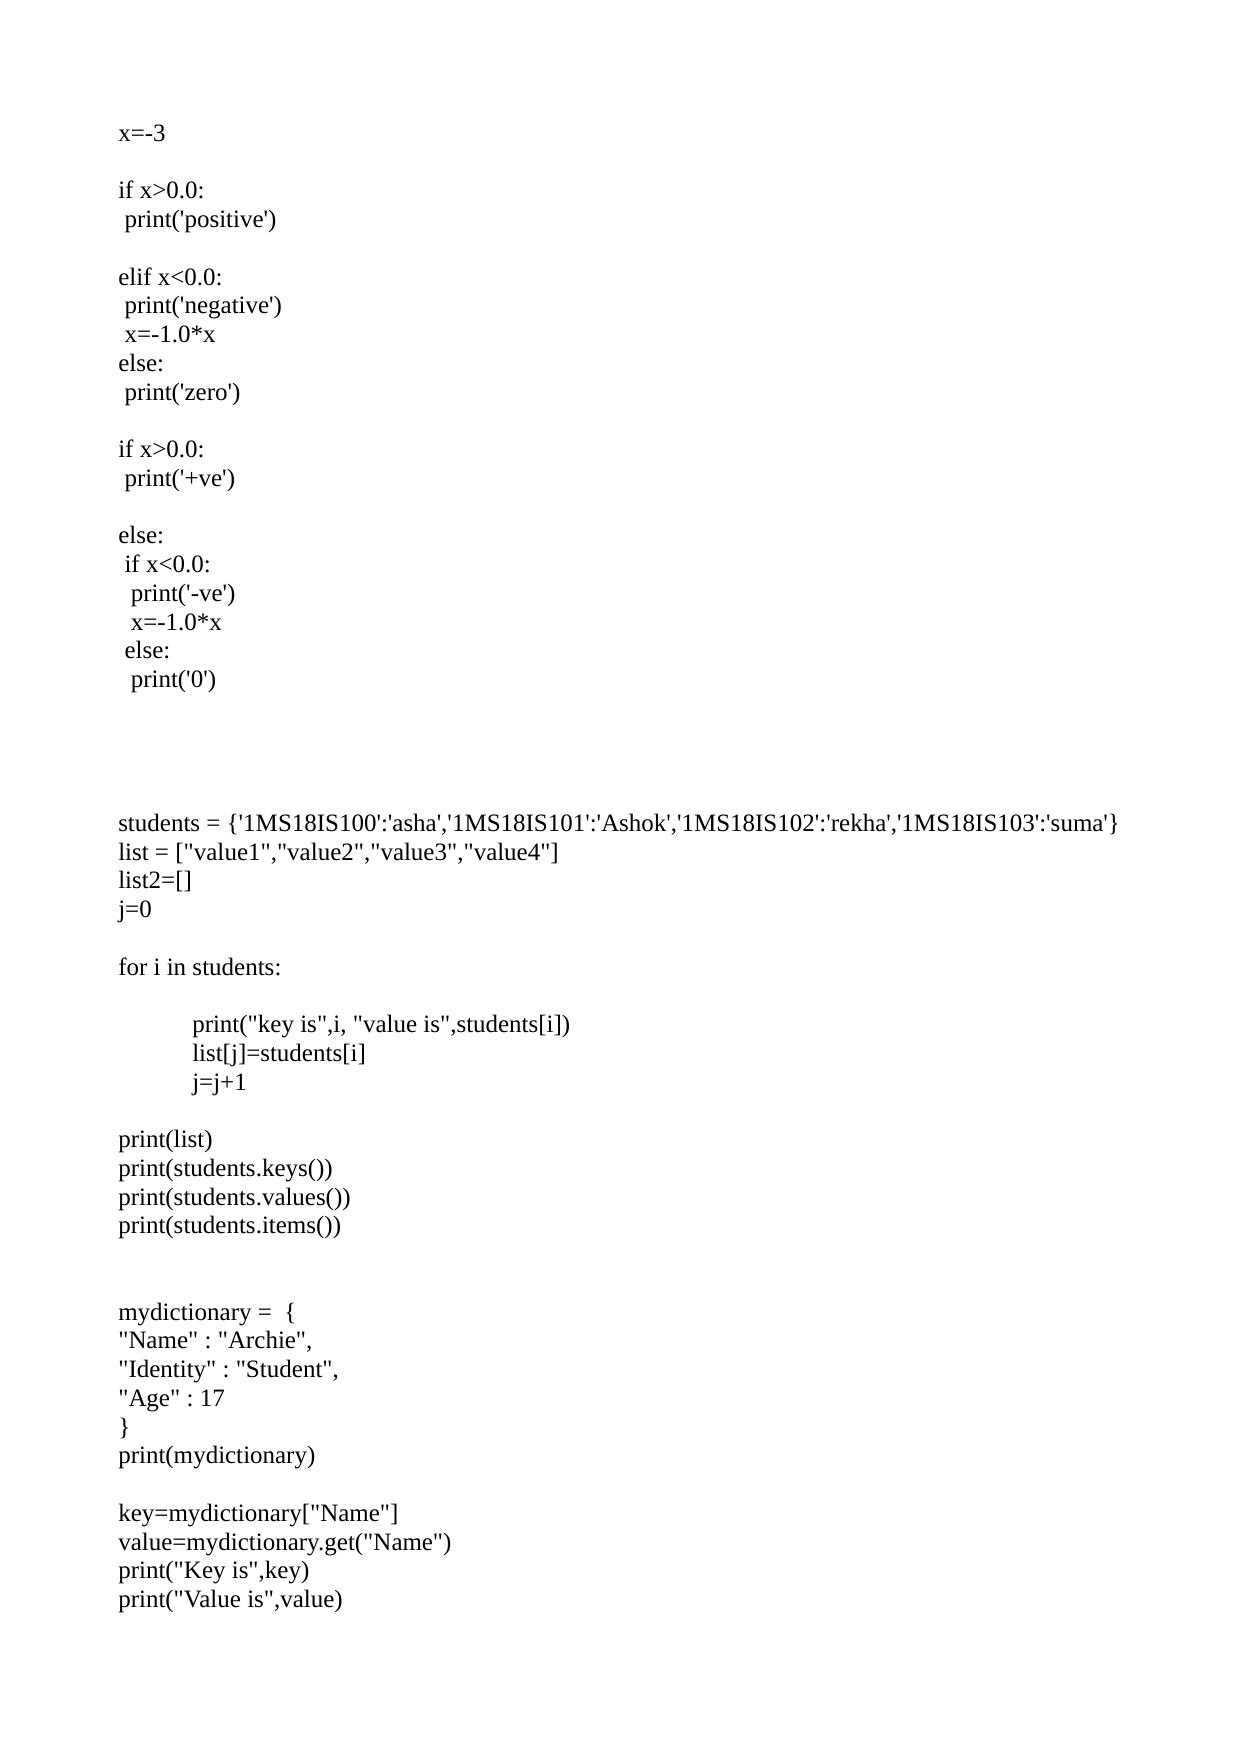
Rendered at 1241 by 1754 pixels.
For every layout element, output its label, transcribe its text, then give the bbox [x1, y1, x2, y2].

text elif x<0.0: [118, 262, 1122, 291]
text print('-ve') [118, 578, 1122, 607]
text "Age" : 17 [118, 1383, 1122, 1412]
text print('negative') [118, 291, 1122, 319]
text print('0') [118, 664, 1122, 693]
text if x<0.0: [118, 549, 1122, 578]
text for i in students: [118, 952, 1122, 981]
text print('zero') [118, 377, 1122, 406]
text } [118, 1412, 1122, 1441]
text "Name" : "Archie", [118, 1326, 1122, 1354]
text value=mydictionary.get("Name") [118, 1527, 1122, 1556]
text if x>0.0: [118, 176, 1122, 204]
text x=-1.0*x [118, 319, 1122, 348]
text list2=[] [118, 866, 1122, 894]
text print(mydictionary) [118, 1441, 1122, 1469]
text x=-1.0*x [118, 607, 1122, 636]
text else: [118, 521, 1122, 549]
text list = ["value1","value2","value3","value4"] [118, 837, 1122, 866]
text "Identity" : "Student", [118, 1354, 1122, 1383]
text print(students.keys()) [118, 1153, 1122, 1182]
text students = {'1MS18IS100':'asha','1MS18IS101':'Ashok','1MS18IS102':'rekha','1MS18IS103':'suma'} [118, 808, 1122, 837]
text key=mydictionary["Name"] [118, 1498, 1122, 1527]
text print("Key is",key) [118, 1556, 1122, 1584]
text x=-3 [118, 118, 1122, 147]
text j=0 [118, 894, 1122, 923]
text j=j+1 [118, 1067, 1122, 1096]
text mydictionary = { [118, 1297, 1122, 1326]
text list[j]=students[i] [118, 1038, 1122, 1067]
text print("key is",i, "value is",students[i]) [118, 1009, 1122, 1038]
text print('positive') [118, 204, 1122, 233]
text print(students.values()) [118, 1182, 1122, 1211]
text print("Value is",value) [118, 1584, 1122, 1613]
text else: [118, 348, 1122, 377]
text if x>0.0: [118, 434, 1122, 463]
text print(list) [118, 1124, 1122, 1153]
text print('+ve') [118, 463, 1122, 492]
text print(students.items()) [118, 1211, 1122, 1239]
text else: [118, 636, 1122, 664]
